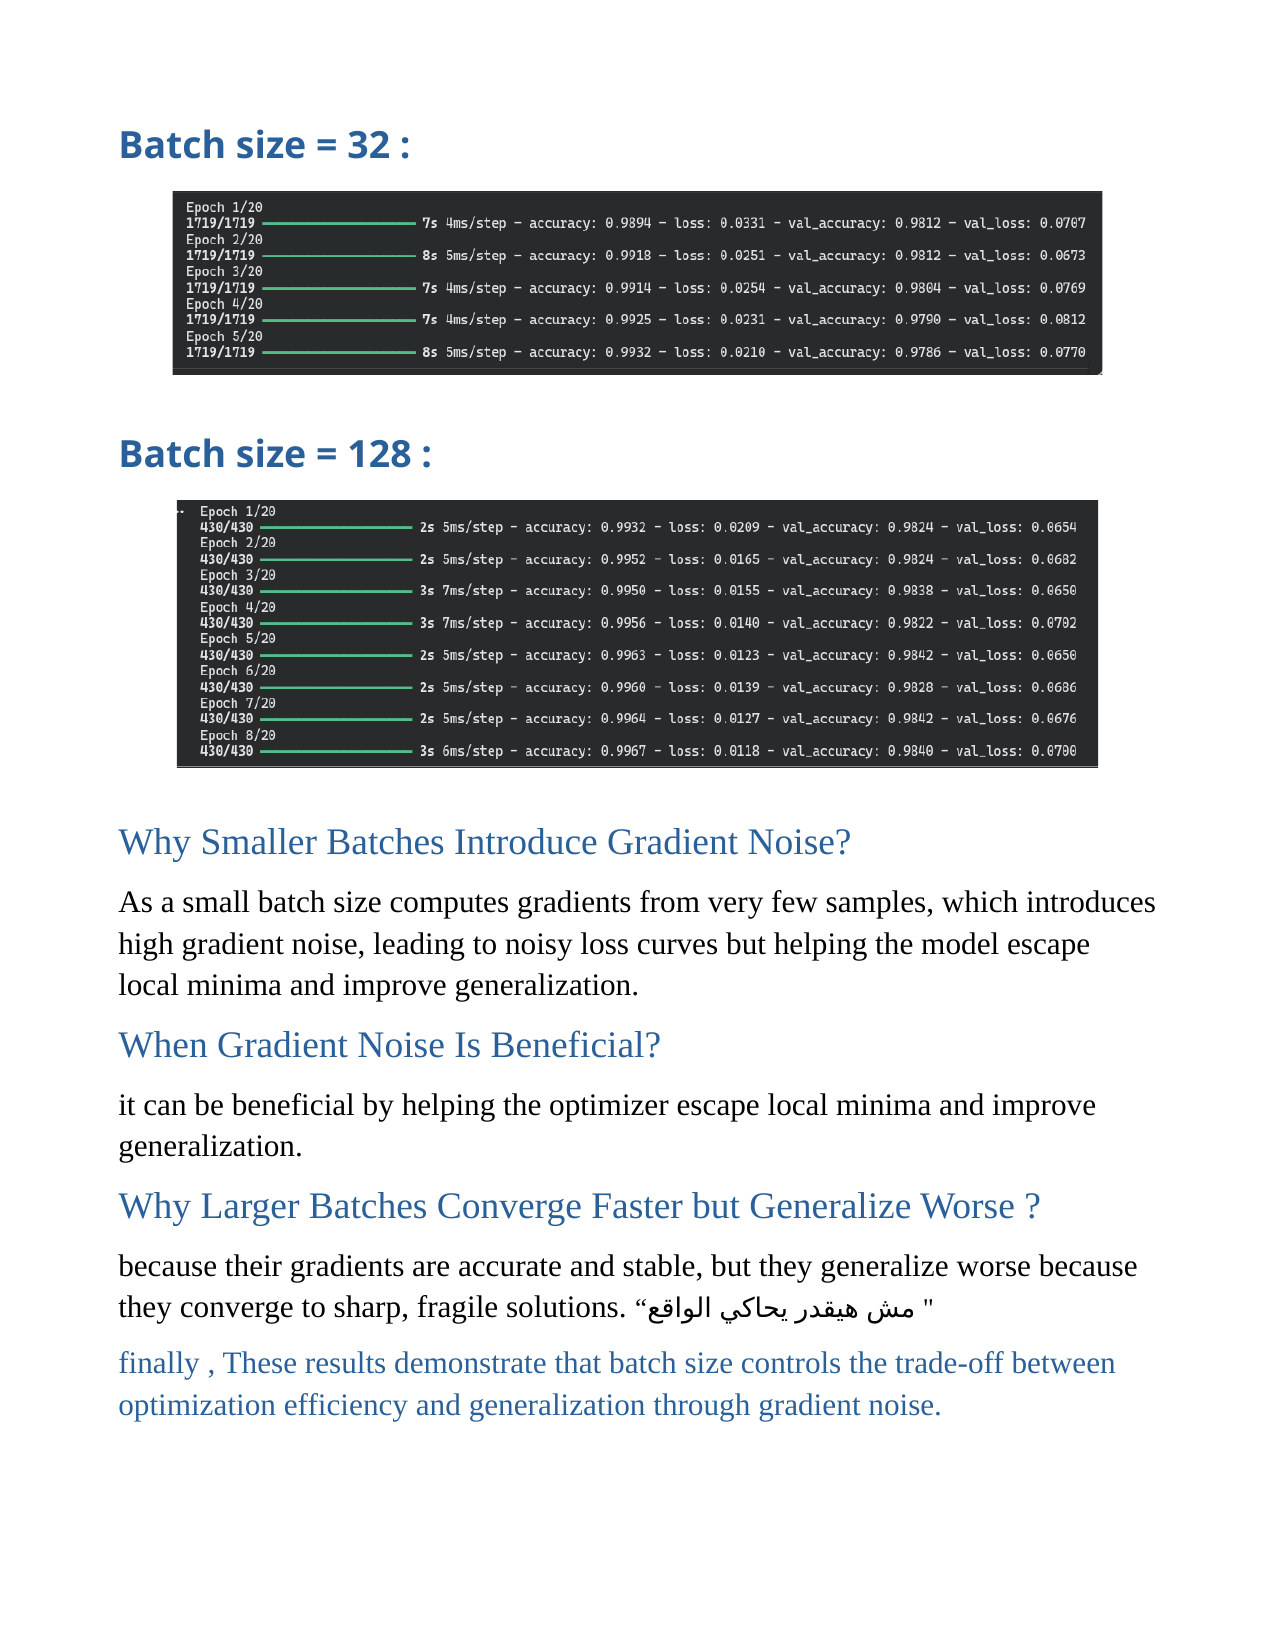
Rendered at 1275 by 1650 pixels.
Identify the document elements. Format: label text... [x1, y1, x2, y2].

text When Gradient Noise Is Beneficial? [118, 1022, 1157, 1065]
text finally , These results demonstrate that batch size controls the trade-off between optimization efficiency and generalization through gradient noise. [118, 1344, 1157, 1422]
text it can be beneficial by helping the optimizer escape local minima and improve generalization. [118, 1086, 1157, 1163]
text Batch size = 32 : [118, 118, 1157, 169]
picture [176, 500, 1099, 768]
text Why Larger Batches Converge Faster but Generalize Worse ? [118, 1183, 1157, 1226]
text Why Smaller Batches Introduce Gradient Noise? [118, 819, 1157, 863]
picture [172, 191, 1103, 375]
text As a small batch size computes gradients from very few samples, which introduces high gradient noise, leading to noisy loss curves but helping the model escape local minima and improve generalization. [118, 884, 1157, 1002]
text because their gradients are accurate and stable, but they generalize worse because they converge to sharp, fragile solutions. “مش هيقدر يحاكي الواقع " [118, 1247, 1157, 1325]
text Batch size = 128 : [118, 427, 1157, 478]
